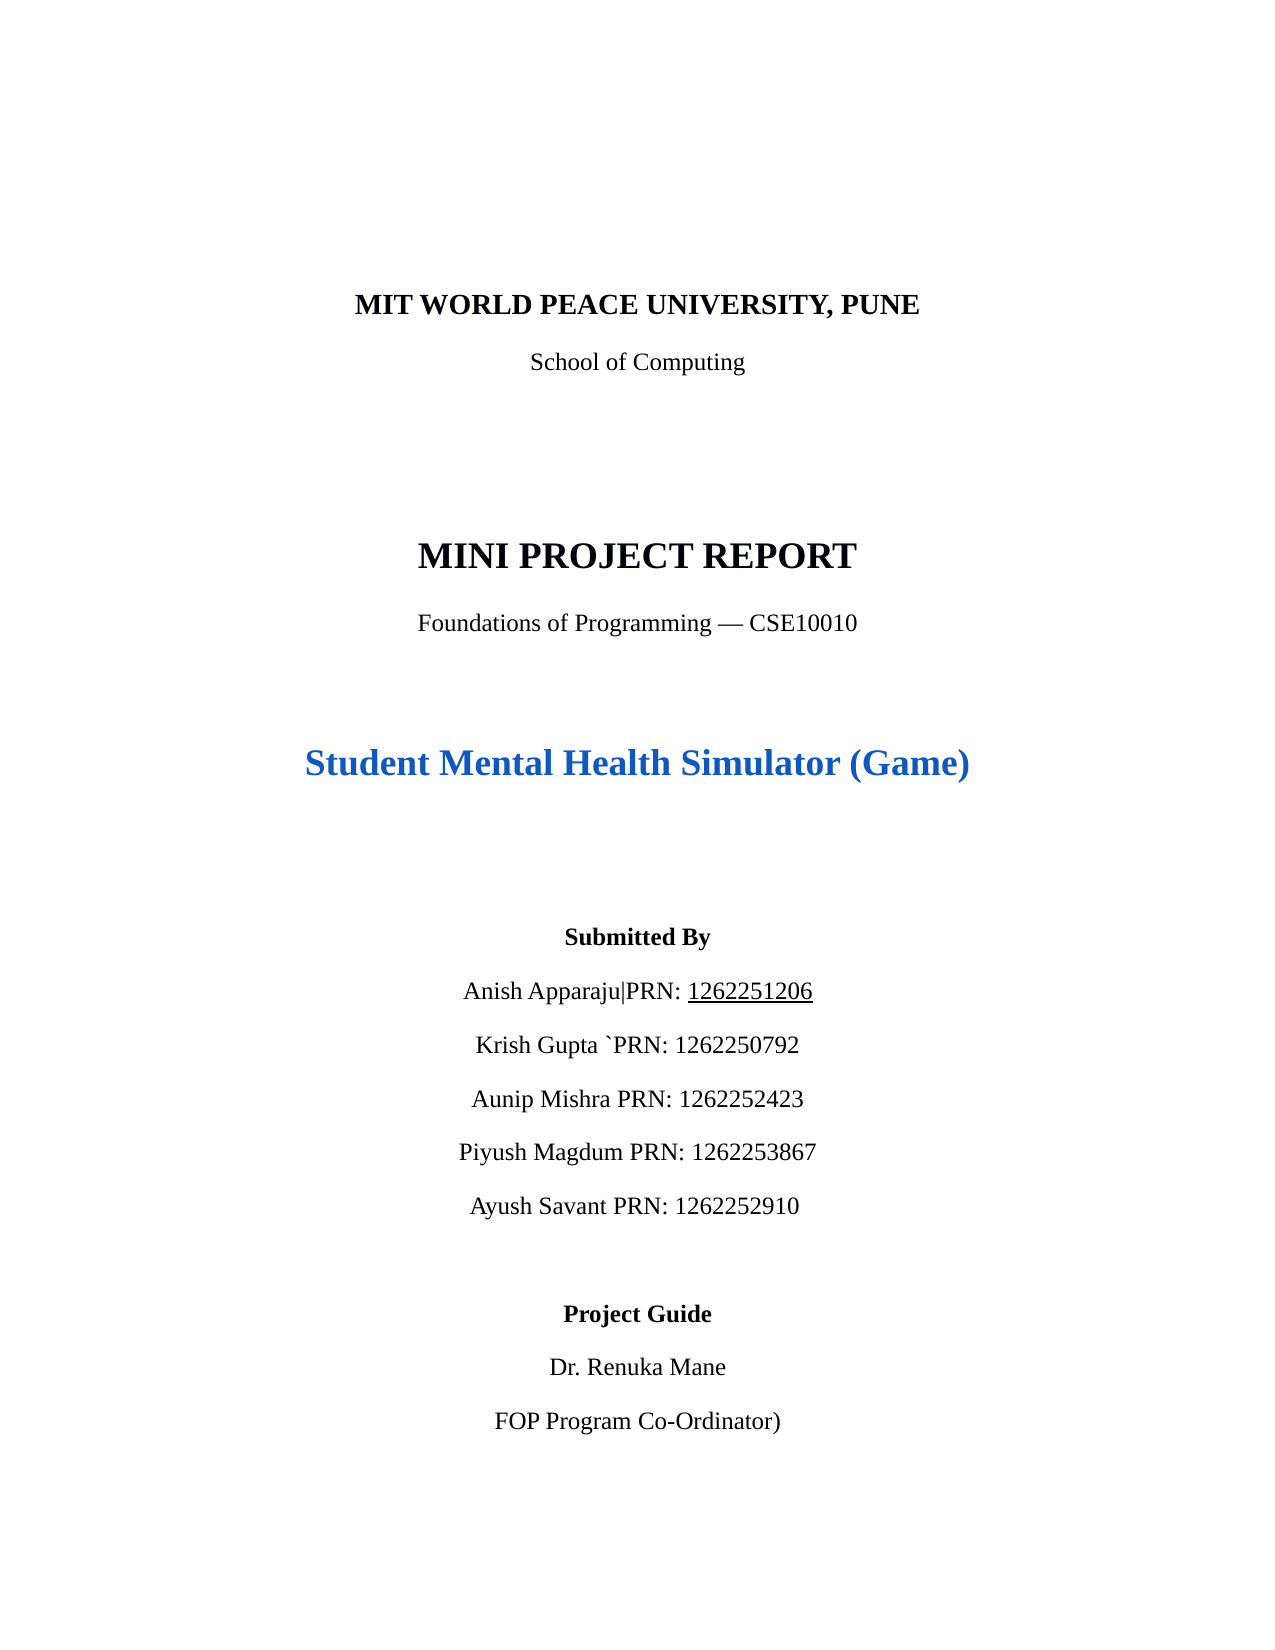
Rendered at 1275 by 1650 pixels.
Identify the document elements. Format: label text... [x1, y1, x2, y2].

text Submitted By [187, 922, 1087, 951]
text FOP Program Co-Ordinator) [187, 1406, 1087, 1435]
subtitle MIT WORLD PEACE UNIVERSITY, PUNE [187, 287, 1087, 320]
text School of Computing [187, 347, 1087, 376]
text Piyush Magdum PRN: 1262253867 [187, 1137, 1087, 1166]
text Foundations of Programming — CSE10010 [187, 608, 1087, 637]
text Project Guide [187, 1299, 1087, 1327]
text Ayush Savant PRN: 1262252910 [187, 1191, 1087, 1220]
subtitle Student Mental Health Simulator (Game) [187, 741, 1087, 784]
subtitle MINI PROJECT REPORT [187, 534, 1087, 577]
text Krish Gupta `PRN: 1262250792 [187, 1030, 1087, 1059]
text Dr. Renuka Mane [187, 1352, 1087, 1381]
text Anish Apparaju|PRN: 1262251206 [187, 976, 1087, 1005]
text Aunip Mishra PRN: 1262252423 [187, 1084, 1087, 1112]
